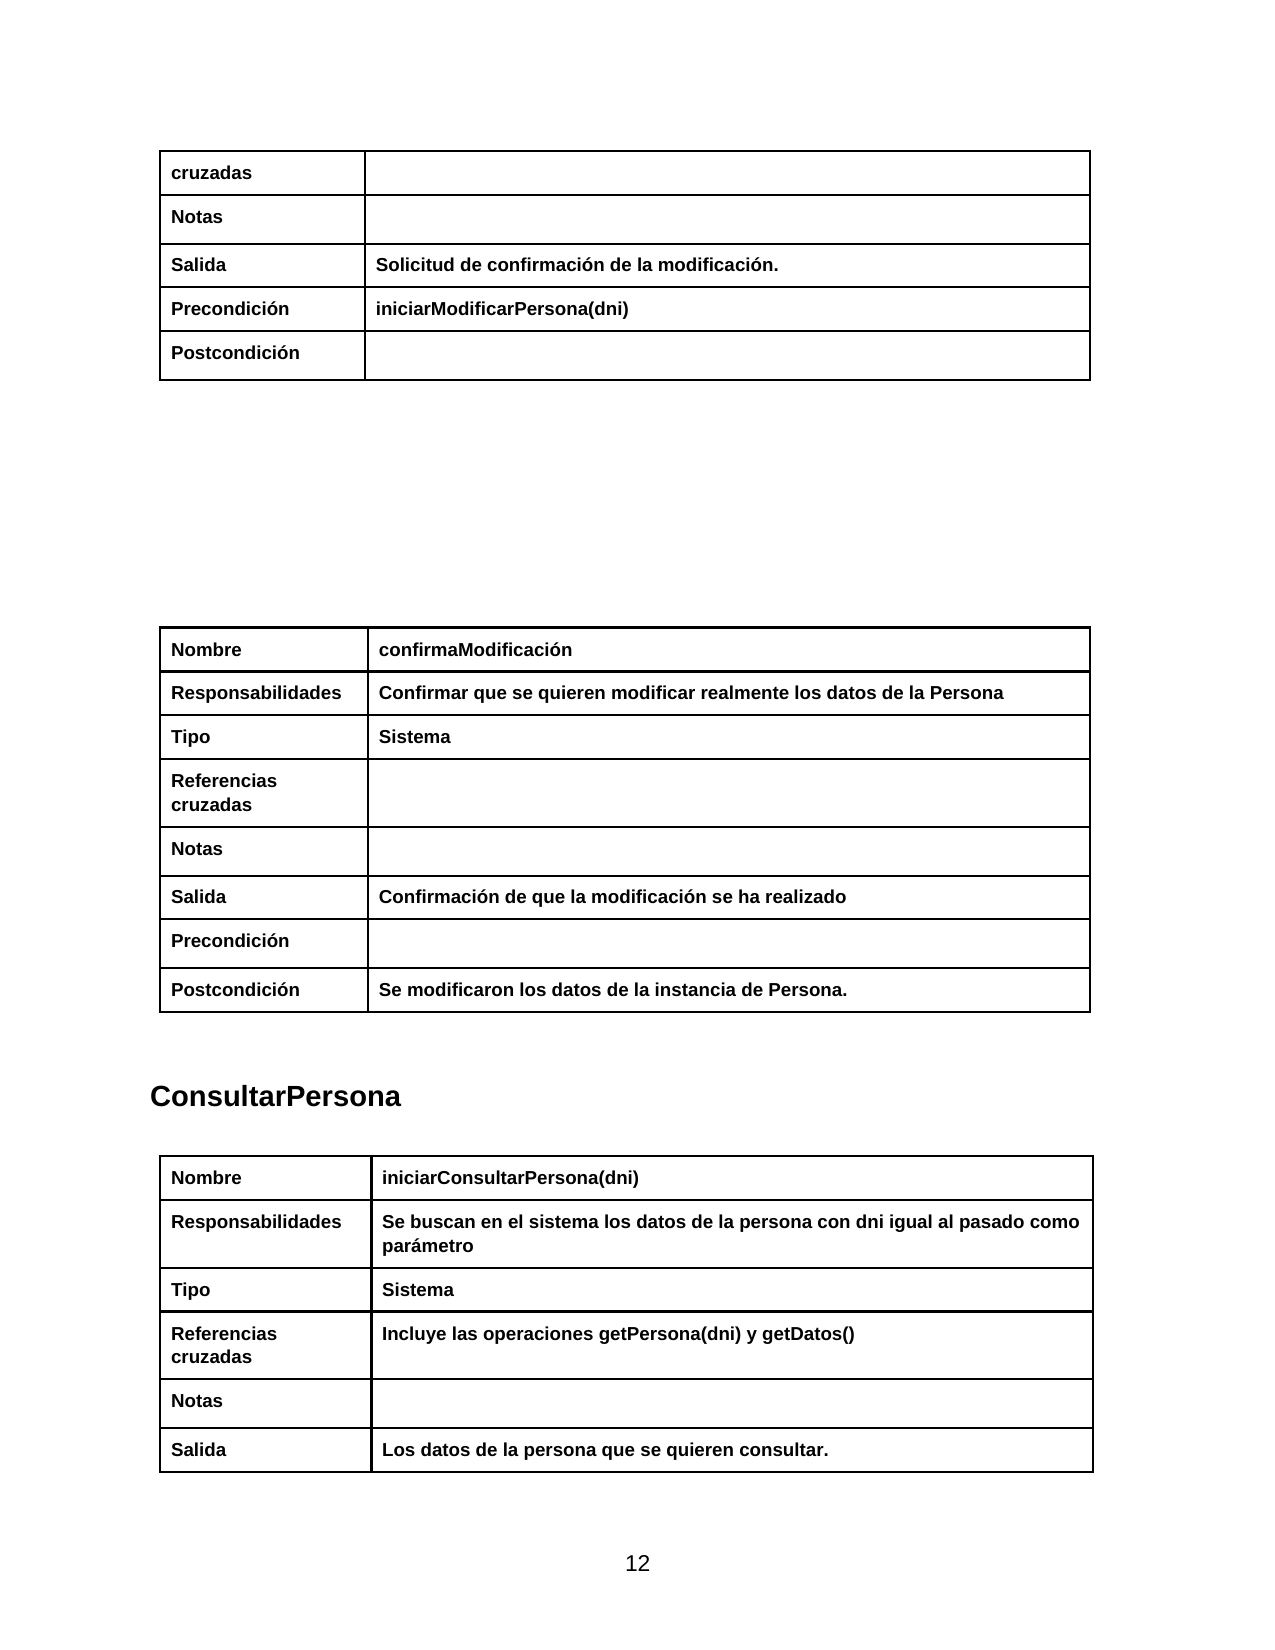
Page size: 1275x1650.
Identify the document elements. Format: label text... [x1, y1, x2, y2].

table_cell Confirmar que se quieren modificar realmente los datos de la Persona [369, 673, 1089, 714]
table_cell Salida [161, 245, 364, 286]
table_cell Postcondición [161, 969, 367, 1011]
table_header Nombre [161, 1157, 370, 1199]
table_header Nombre [161, 629, 367, 670]
table_cell [373, 1380, 1092, 1427]
table_cell Incluye las operaciones getPersona(dni) y getDatos() [373, 1313, 1092, 1378]
table_cell Precondición [161, 288, 364, 330]
table_cell Solicitud de confirmación de la modificación. [366, 245, 1089, 286]
table_cell Notas [161, 196, 364, 242]
table_cell Sistema [373, 1269, 1092, 1310]
table_cell Tipo [161, 1269, 370, 1310]
table_cell [366, 196, 1089, 242]
table_cell [369, 760, 1089, 826]
table_cell Sistema [369, 716, 1089, 758]
table_cell [366, 152, 1089, 194]
table_cell Salida [161, 1429, 370, 1471]
table_header confirmaModificación [369, 629, 1089, 670]
table_cell Se modificaron los datos de la instancia de Persona. [369, 969, 1089, 1011]
table_cell Los datos de la persona que se quieren consultar. [373, 1429, 1092, 1471]
table_cell Salida [161, 877, 367, 918]
table_cell Precondición [161, 920, 367, 967]
table_cell [369, 920, 1089, 967]
table_cell Confirmación de que la modificación se ha realizado [369, 877, 1089, 918]
table_cell cruzadas [161, 152, 364, 194]
table_cell Responsabilidades [161, 673, 367, 714]
table_cell Tipo [161, 716, 367, 758]
subtitle ConsultarPersona [150, 1080, 1125, 1112]
table_header iniciarConsultarPersona(dni) [373, 1157, 1092, 1199]
table_cell Notas [161, 828, 367, 874]
table_cell Se buscan en el sistema los datos de la persona con dni igual al pasado como parámetro [373, 1201, 1092, 1267]
table_cell [369, 828, 1089, 874]
table_cell Postcondición [161, 332, 364, 379]
table_cell Responsabilidades [161, 1201, 370, 1267]
table_cell Referencias cruzadas [161, 760, 367, 826]
table_cell Referencias cruzadas [161, 1313, 370, 1378]
table_cell Notas [161, 1380, 370, 1427]
table_cell [366, 332, 1089, 379]
table_cell iniciarModificarPersona(dni) [366, 288, 1089, 330]
